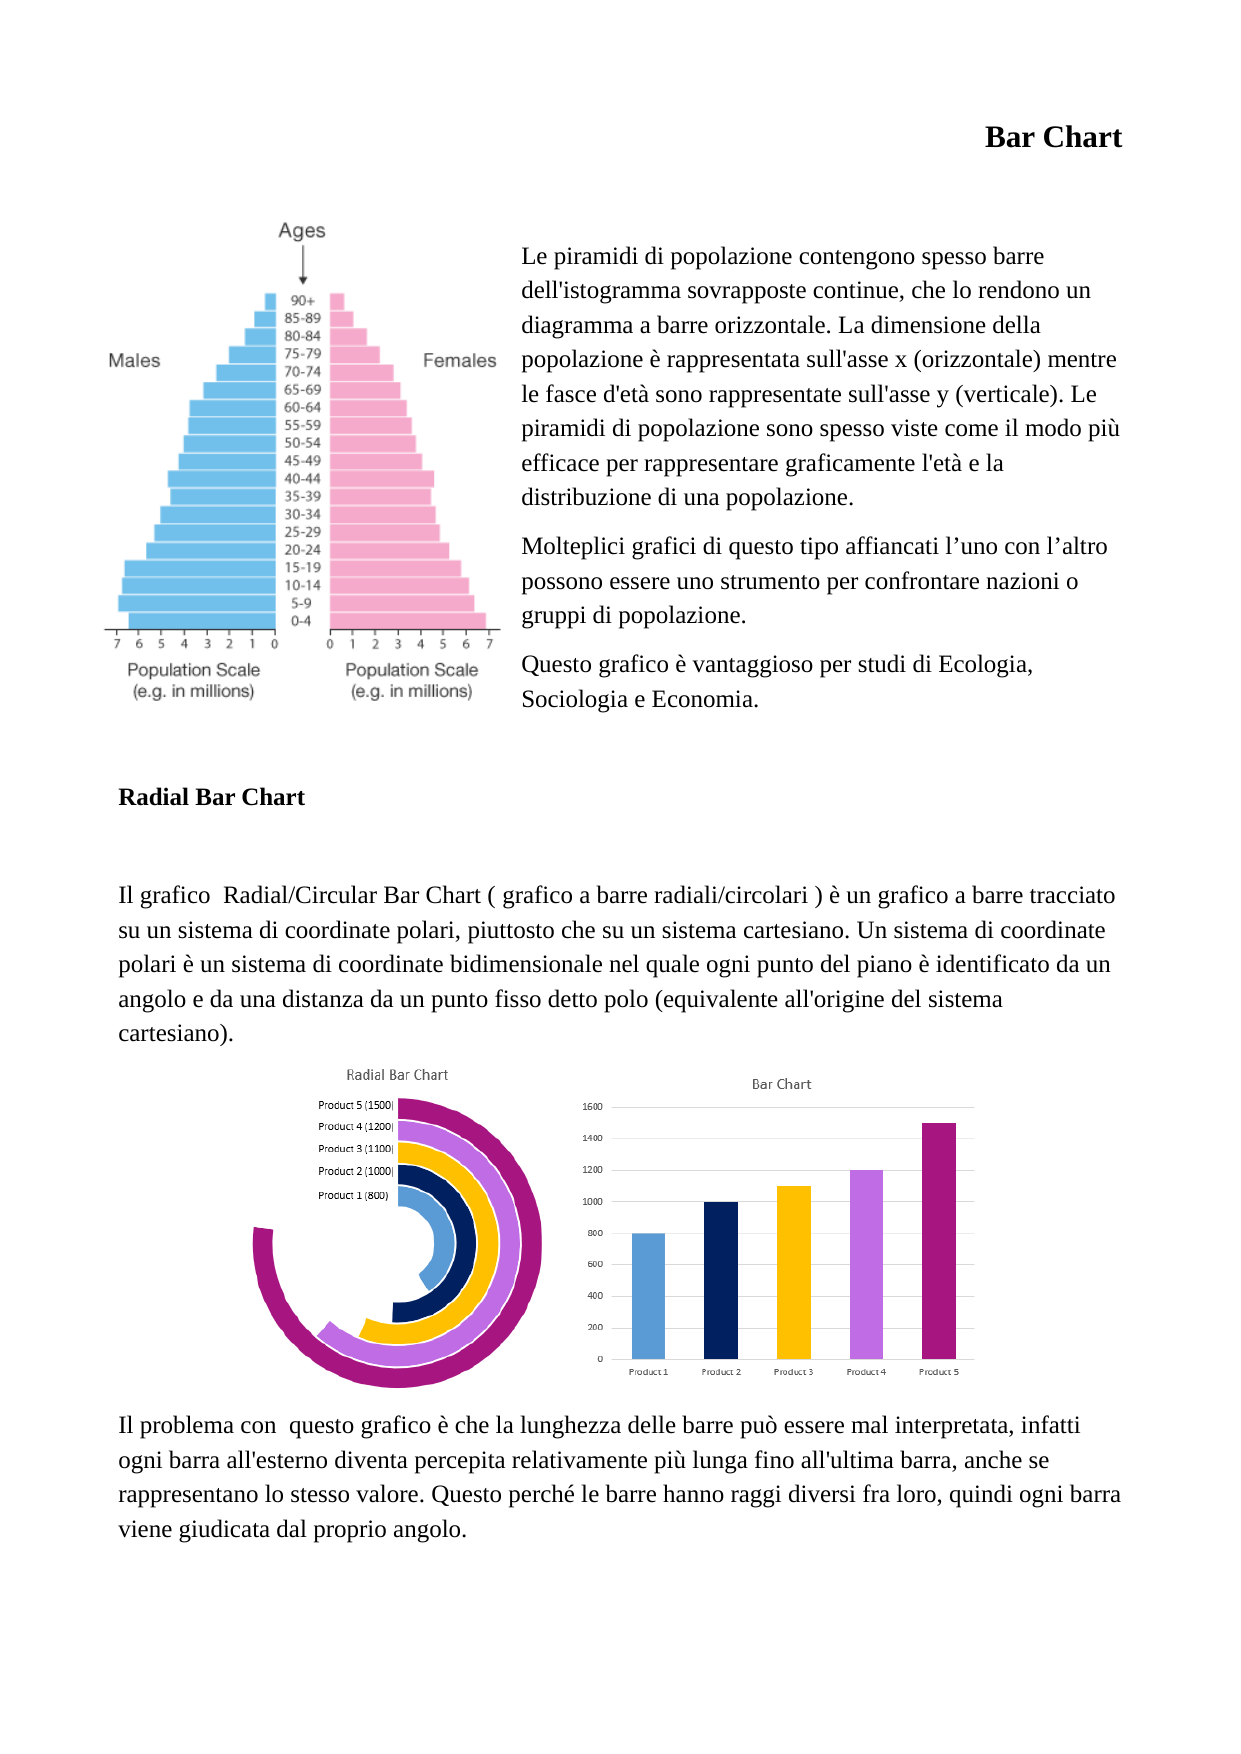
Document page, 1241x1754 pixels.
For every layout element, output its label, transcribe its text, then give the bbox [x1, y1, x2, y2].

text Il problema con questo grafico è che la lunghezza delle barre può essere mal interpretata, infatti ogni barra all'esterno diventa percepita relativamente più lunga fino all'ultima barra, anche se rappresentano lo stesso valore. Questo perché le barre hanno raggi diversi fra loro, quindi ogni barra viene giudicata dal proprio angolo. [118, 1411, 1122, 1543]
text Il grafico Radial/Circular Bar Chart ( grafico a barre radiali/circolari ) è un grafico a barre tracciato su un sistema di coordinate polari, piuttosto che su un sistema cartesiano. Un sistema di coordinate polari è un sistema di coordinate bidimensionale nel quale ogni punto del piano è identificato da un angolo e da una distanza da un punto fisso detto polo (equivalente all'origine del sistema cartesiano). [118, 880, 1122, 1047]
text Questo grafico è vantaggioso per studi di Ecologia, Sociologia e Economia. [521, 649, 1122, 713]
text Le piramidi di popolazione contengono spesso barre dell'istogramma sovrapposte continue, che lo rendono un diagramma a barre orizzontale. La dimensione della popolazione è rappresentata sull'asse x (orizzontale) mentre le fasce d'età sono rappresentate sull'asse y (verticale). Le piramidi di popolazione sono spesso viste come il modo più efficace per rappresentare graficamente l'età e la distribuzione di una popolazione. [521, 241, 1122, 511]
text Molteplici grafici di questo tipo affiancati l’uno con l’altro possono essere uno strumento per confrontare nazioni o gruppi di popolazione. [521, 531, 1122, 629]
text Radial Bar Chart [118, 782, 1122, 811]
picture [244, 1056, 987, 1398]
picture [81, 197, 521, 726]
